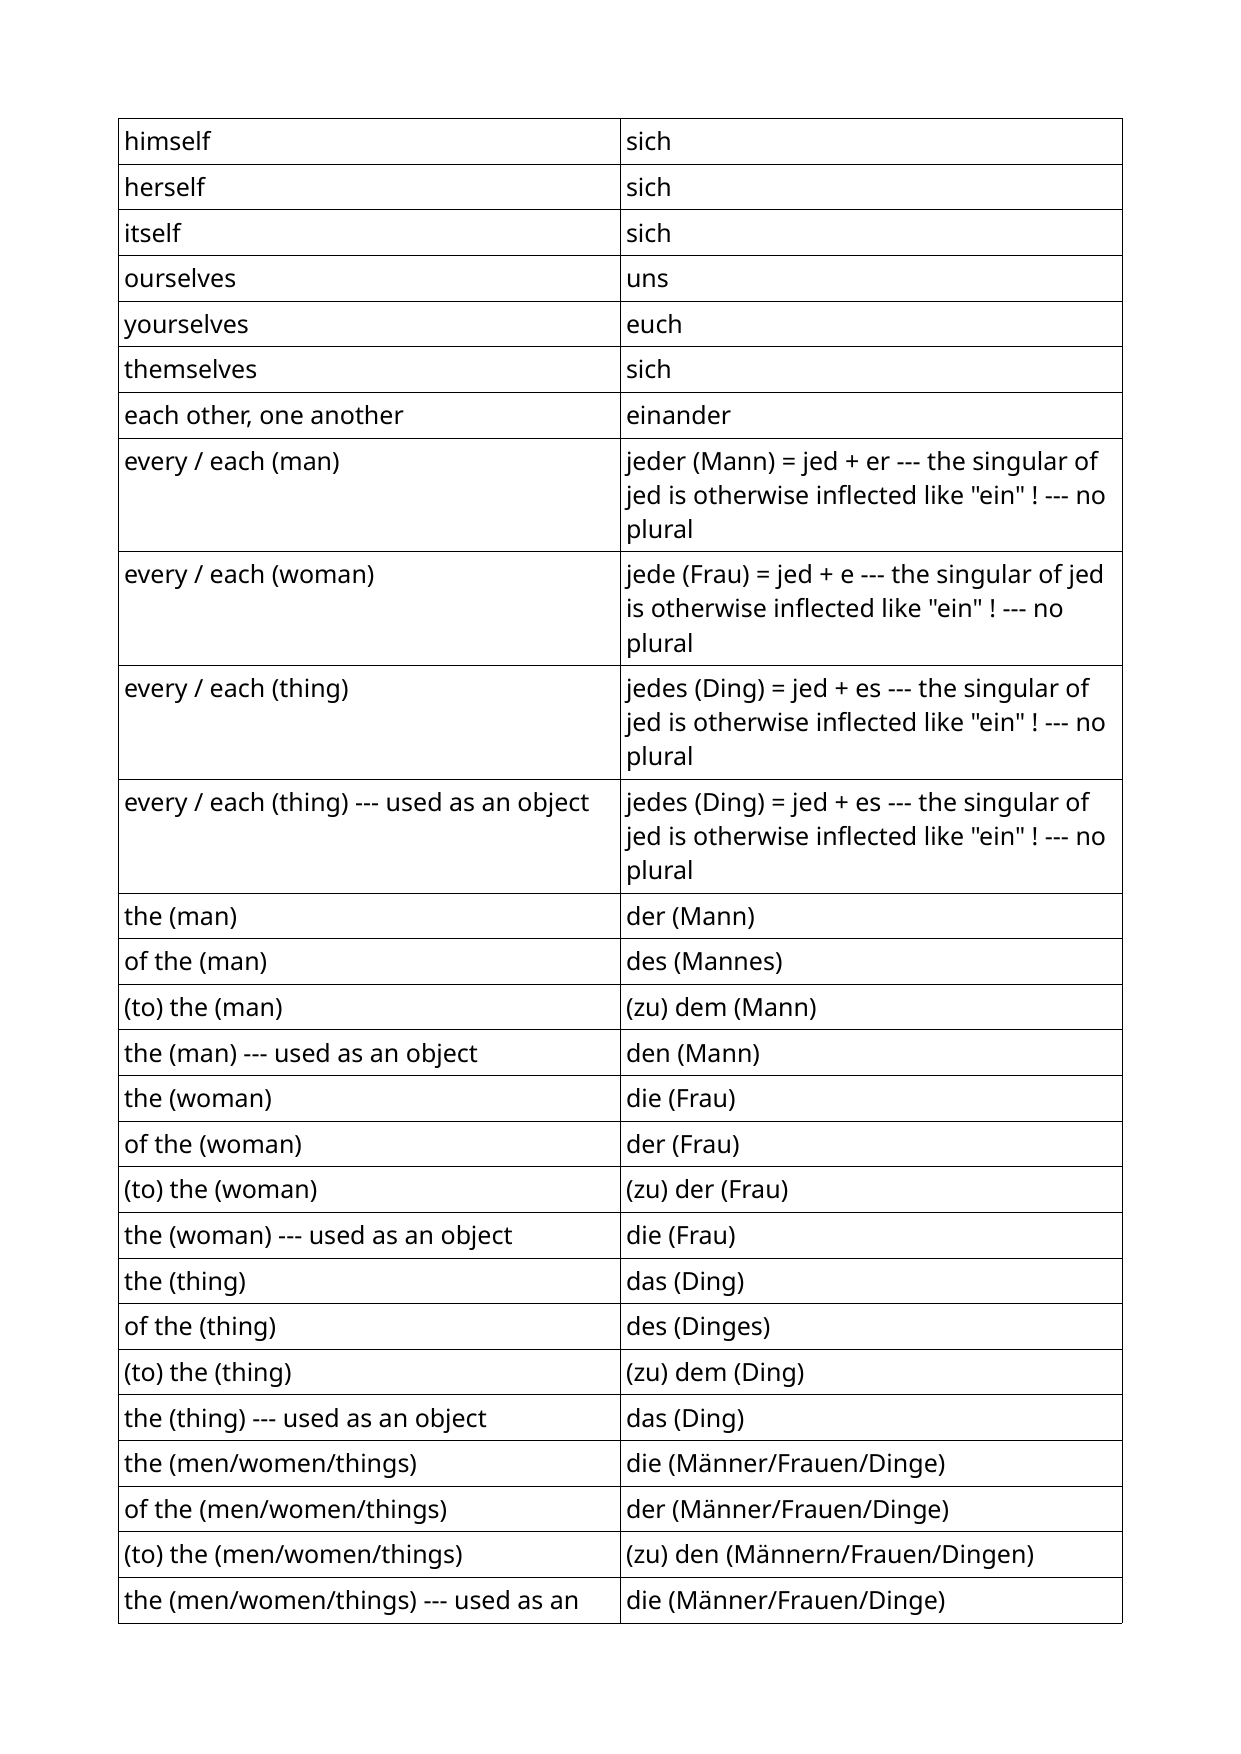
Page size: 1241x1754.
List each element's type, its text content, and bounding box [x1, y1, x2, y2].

table_cell each other, one another [119, 393, 620, 437]
table_cell des (Dinges) [621, 1304, 1122, 1349]
table_cell sich [621, 210, 1122, 255]
table_cell uns [621, 256, 1122, 301]
table_cell of the (woman) [119, 1122, 620, 1166]
table_cell (zu) dem (Ding) [621, 1350, 1122, 1394]
table_cell jeder (Mann) = jed + er --- the singular of jed is otherwise inflected like "ein" ! --- no plural [621, 439, 1122, 551]
table_cell of the (thing) [119, 1304, 620, 1349]
table_cell of the (men/women/things) [119, 1487, 620, 1531]
table_cell euch [621, 302, 1122, 346]
table_cell the (thing) --- used as an object [119, 1395, 620, 1440]
table_cell sich [621, 165, 1122, 209]
table_cell the (man) [119, 894, 620, 938]
table_cell (to) the (man) [119, 985, 620, 1029]
table_cell einander [621, 393, 1122, 437]
table_cell jedes (Ding) = jed + es --- the singular of jed is otherwise inflected like "ein" ! --- no plural [621, 780, 1122, 892]
table_cell itself [119, 210, 620, 255]
table_cell (zu) der (Frau) [621, 1167, 1122, 1212]
table_cell des (Mannes) [621, 939, 1122, 984]
table_cell the (man) --- used as an object [119, 1030, 620, 1075]
table_cell himself [119, 119, 620, 164]
table_cell die (Frau) [621, 1213, 1122, 1257]
table_cell herself [119, 165, 620, 209]
table_cell (to) the (men/women/things) [119, 1532, 620, 1577]
table_cell der (Mann) [621, 894, 1122, 938]
table_cell (zu) dem (Mann) [621, 985, 1122, 1029]
table_cell the (men/women/things) [119, 1441, 620, 1486]
table_cell der (Männer/Frauen/Dinge) [621, 1487, 1122, 1531]
table_cell themselves [119, 347, 620, 392]
table_cell sich [621, 347, 1122, 392]
table_cell jedes (Ding) = jed + es --- the singular of jed is otherwise inflected like "ein" ! --- no plural [621, 666, 1122, 779]
table_cell every / each (man) [119, 439, 620, 551]
table_cell sich [621, 119, 1122, 164]
table_cell den (Mann) [621, 1030, 1122, 1075]
table_cell ourselves [119, 256, 620, 301]
table_cell die (Frau) [621, 1076, 1122, 1121]
table_cell the (men/women/things) --- used as an [119, 1578, 620, 1622]
table_cell jede (Frau) = jed + e --- the singular of jed is otherwise inflected like "ein" ! --- no plural [621, 552, 1122, 665]
table_cell the (woman) --- used as an object [119, 1213, 620, 1257]
table_cell das (Ding) [621, 1395, 1122, 1440]
table_cell of the (man) [119, 939, 620, 984]
table_cell every / each (thing) [119, 666, 620, 779]
table_cell die (Männer/Frauen/Dinge) [621, 1578, 1122, 1622]
table_cell (to) the (woman) [119, 1167, 620, 1212]
table_cell (to) the (thing) [119, 1350, 620, 1394]
table_cell der (Frau) [621, 1122, 1122, 1166]
table_cell das (Ding) [621, 1259, 1122, 1303]
table_cell die (Männer/Frauen/Dinge) [621, 1441, 1122, 1486]
table_cell the (woman) [119, 1076, 620, 1121]
table_cell every / each (thing) --- used as an object [119, 780, 620, 892]
table_cell yourselves [119, 302, 620, 346]
table_cell every / each (woman) [119, 552, 620, 665]
table_cell (zu) den (Männern/Frauen/Dingen) [621, 1532, 1122, 1577]
table_cell the (thing) [119, 1259, 620, 1303]
